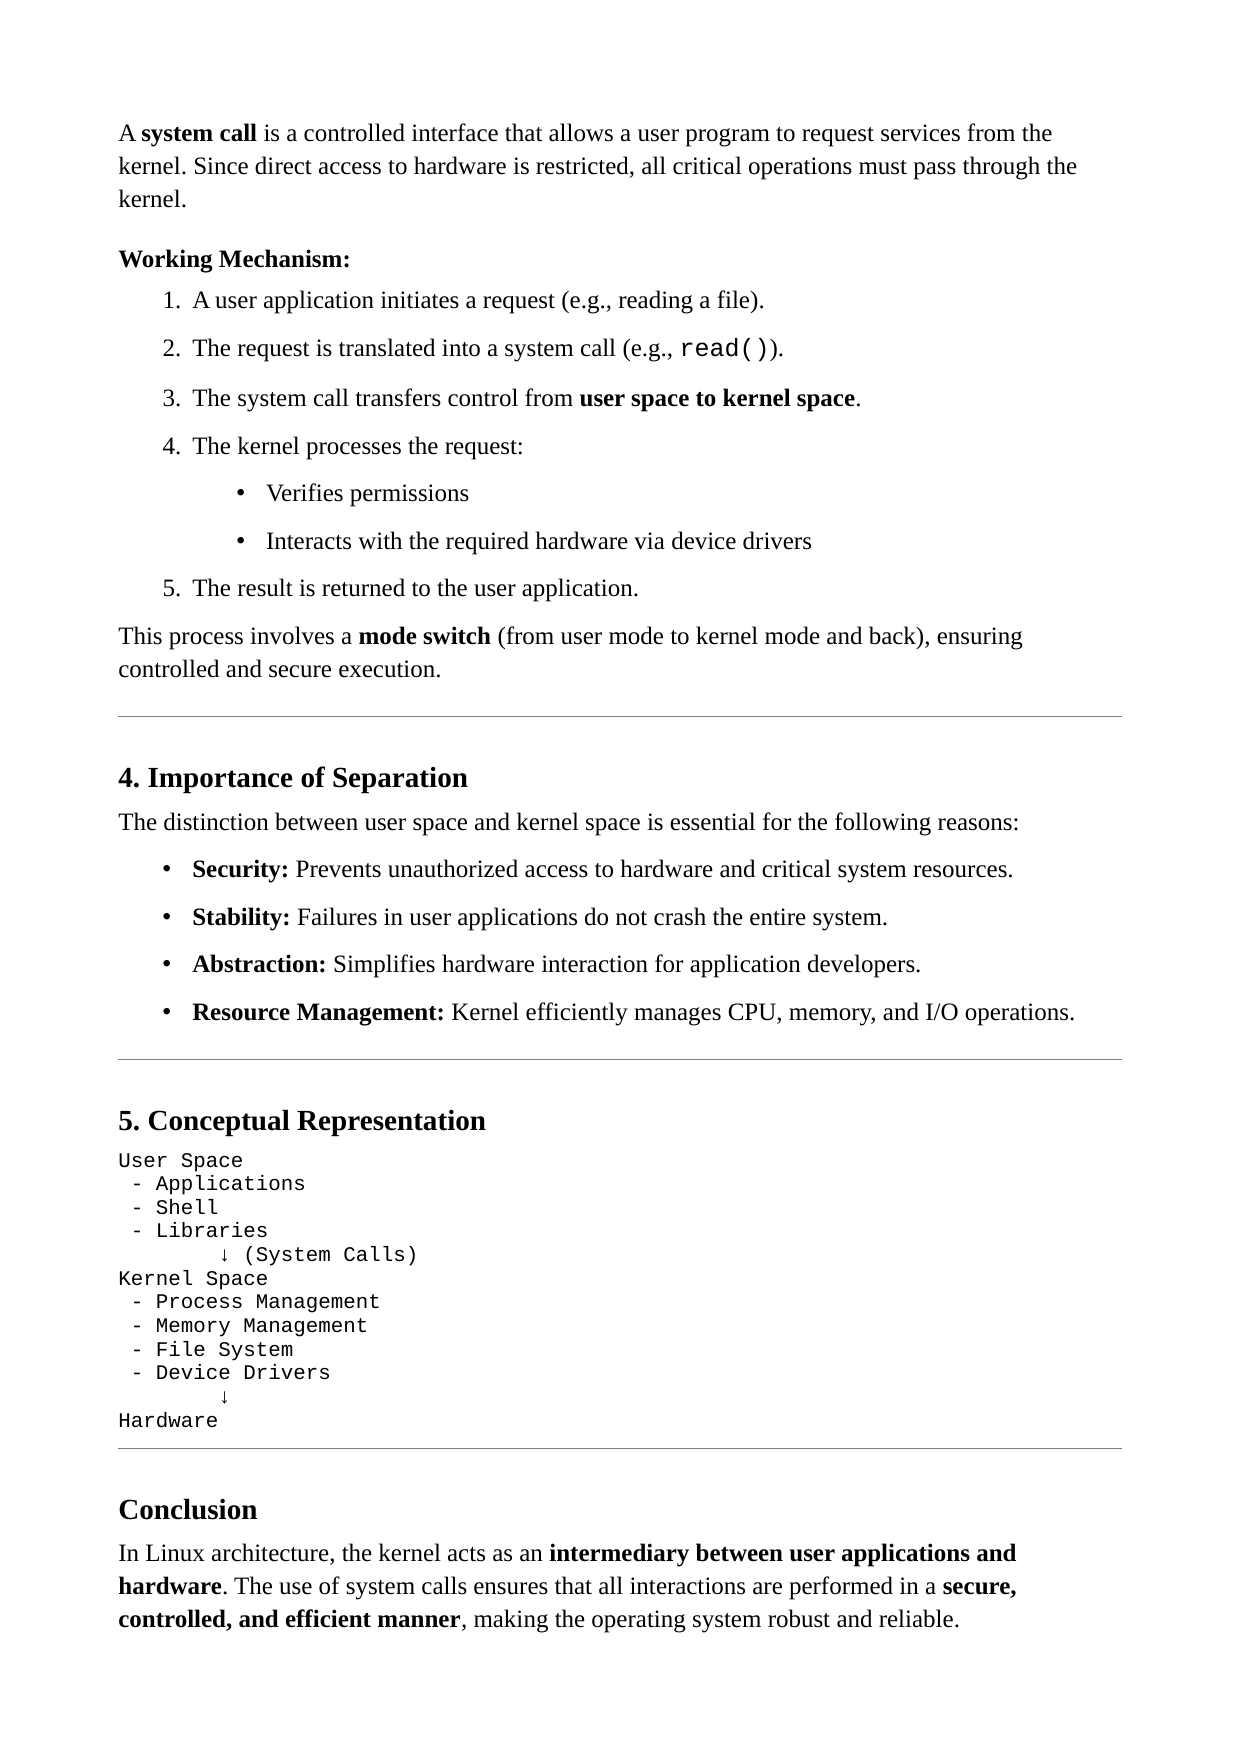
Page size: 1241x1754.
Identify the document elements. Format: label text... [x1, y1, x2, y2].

list The kernel processes the request: [162, 431, 1122, 459]
list The system call transfers control from user space to kernel space. [162, 383, 1122, 412]
text - Memory Management [118, 1315, 1122, 1339]
list The result is returned to the user application. [162, 573, 1122, 602]
subtitle Conclusion [118, 1492, 1122, 1526]
subtitle Working Mechanism: [118, 244, 1122, 273]
text - Libraries [118, 1221, 1122, 1244]
list Verifies permissions [236, 478, 1122, 507]
text A system call is a controlled interface that allows a user program to request services from the kernel. Since direct access to hardware is restricted, all critical operations must pass through the kernel. [118, 118, 1122, 213]
list Abstraction: Simplifies hardware interaction for application developers. [162, 949, 1122, 978]
text User Space [118, 1149, 1122, 1173]
text This process involves a mode switch (from user mode to kernel mode and back), ensuring controlled and secure execution. [118, 621, 1122, 683]
text - Process Management [118, 1291, 1122, 1315]
list Interacts with the required hardware via device drivers [236, 526, 1122, 555]
list The request is translated into a system call (e.g., read()). [162, 333, 1122, 364]
text The distinction between user space and kernel space is essential for the following reasons: [118, 807, 1122, 835]
list Stability: Failures in user applications do not crash the entire system. [162, 902, 1122, 931]
text - Applications [118, 1173, 1122, 1197]
text In Linux architecture, the kernel acts as an intermediary between user applications and hardware. The use of system calls ensures that all interactions are performed in a secure, controlled, and efficient manner, making the operating system robust and reliable. [118, 1538, 1122, 1633]
text - File System [118, 1339, 1122, 1362]
text - Shell [118, 1197, 1122, 1221]
text Kernel Space [118, 1268, 1122, 1291]
list Security: Prevents unauthorized access to hardware and critical system resources. [162, 854, 1122, 883]
subtitle 5. Conceptual Representation [118, 1103, 1122, 1137]
list A user application initiates a request (e.g., reading a file). [162, 286, 1122, 314]
text - Device Drivers [118, 1362, 1122, 1386]
subtitle 4. Importance of Separation [118, 761, 1122, 794]
text ↓ [118, 1386, 1122, 1410]
text Hardware [118, 1410, 1122, 1433]
text ↓ (System Calls) [118, 1244, 1122, 1268]
list Resource Management: Kernel efficiently manages CPU, memory, and I/O operations. [162, 997, 1122, 1026]
